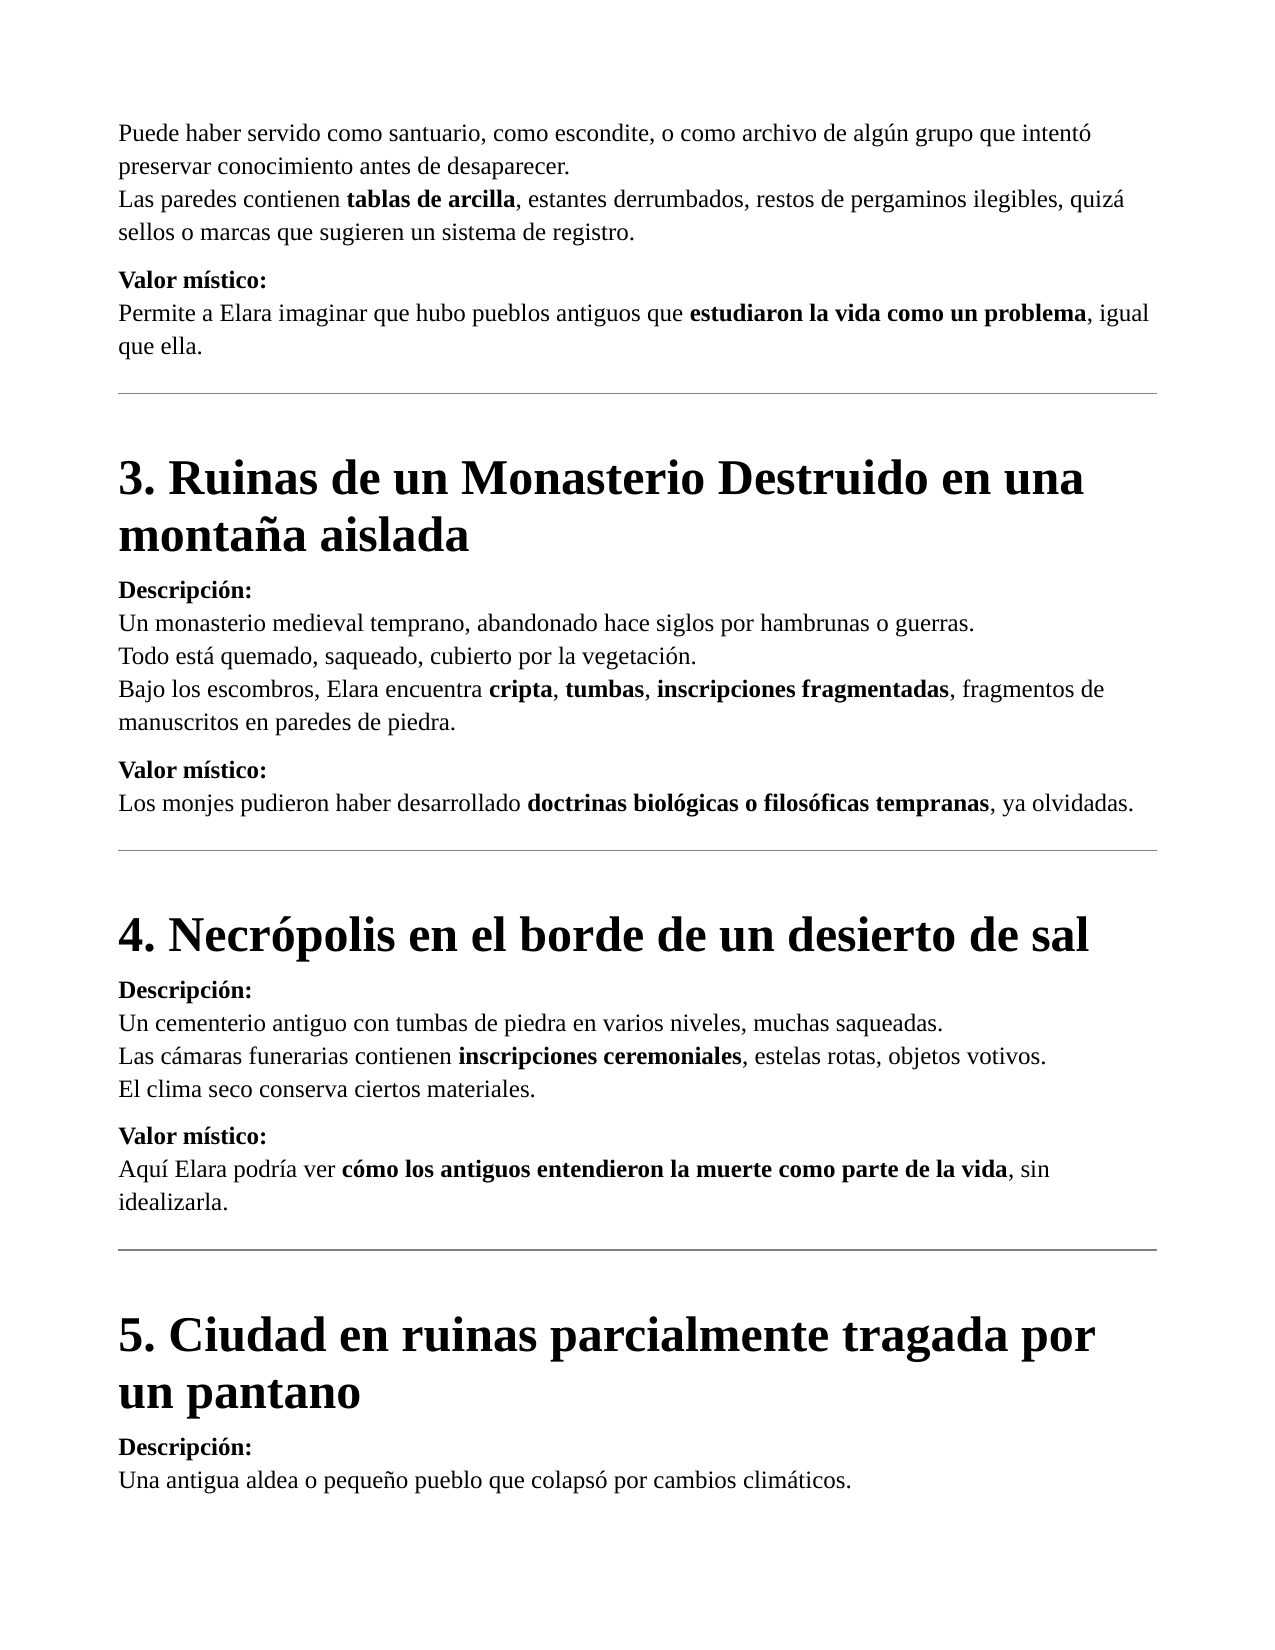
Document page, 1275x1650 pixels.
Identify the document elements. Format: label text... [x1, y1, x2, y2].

text Descripción: Una antigua aldea o pequeño pueblo que colapsó por cambios climáticos. [118, 1432, 1157, 1494]
text Valor místico: Permite a Elara imaginar que hubo pueblos antiguos que estudiaron la vida como un problema, igual que ella. [118, 265, 1157, 359]
subtitle 5. Ciudad en ruinas parcialmente tragada por un pantano [118, 1304, 1157, 1419]
text Valor místico: Aquí Elara podría ver cómo los antiguos entendieron la muerte como parte de la vida, sin idealizarla. [118, 1121, 1157, 1216]
text Puede haber servido como santuario, como escondite, o como archivo de algún grupo que intentó preservar conocimiento antes de desaparecer. Las paredes contienen tablas de arcilla, estantes derrumbados, restos de pergaminos ilegibles, quizá sellos o marcas que sugieren un sistema de registro. [118, 118, 1157, 246]
text Descripción: Un monasterio medieval temprano, abandonado hace siglos por hambrunas o guerras. Todo está quemado, saqueado, cubierto por la vegetación. Bajo los escombros, Elara encuentra cripta, tumbas, inscripciones fragmentadas, fragmentos de manuscritos en paredes de piedra. [118, 575, 1157, 736]
text Descripción: Un cementerio antiguo con tumbas de piedra en varios niveles, muchas saqueadas. Las cámaras funerarias contienen inscripciones ceremoniales, estelas rotas, objetos votivos. El clima seco conserva ciertos materiales. [118, 975, 1157, 1103]
text Valor místico: Los monjes pudieron haber desarrollado doctrinas biológicas o filosóficas tempranas, ya olvidadas. [118, 755, 1157, 817]
subtitle 4. Necrópolis en el borde de un desierto de sal [118, 905, 1157, 962]
subtitle 3. Ruinas de un Monasterio Destruido en una montaña aislada [118, 448, 1157, 563]
